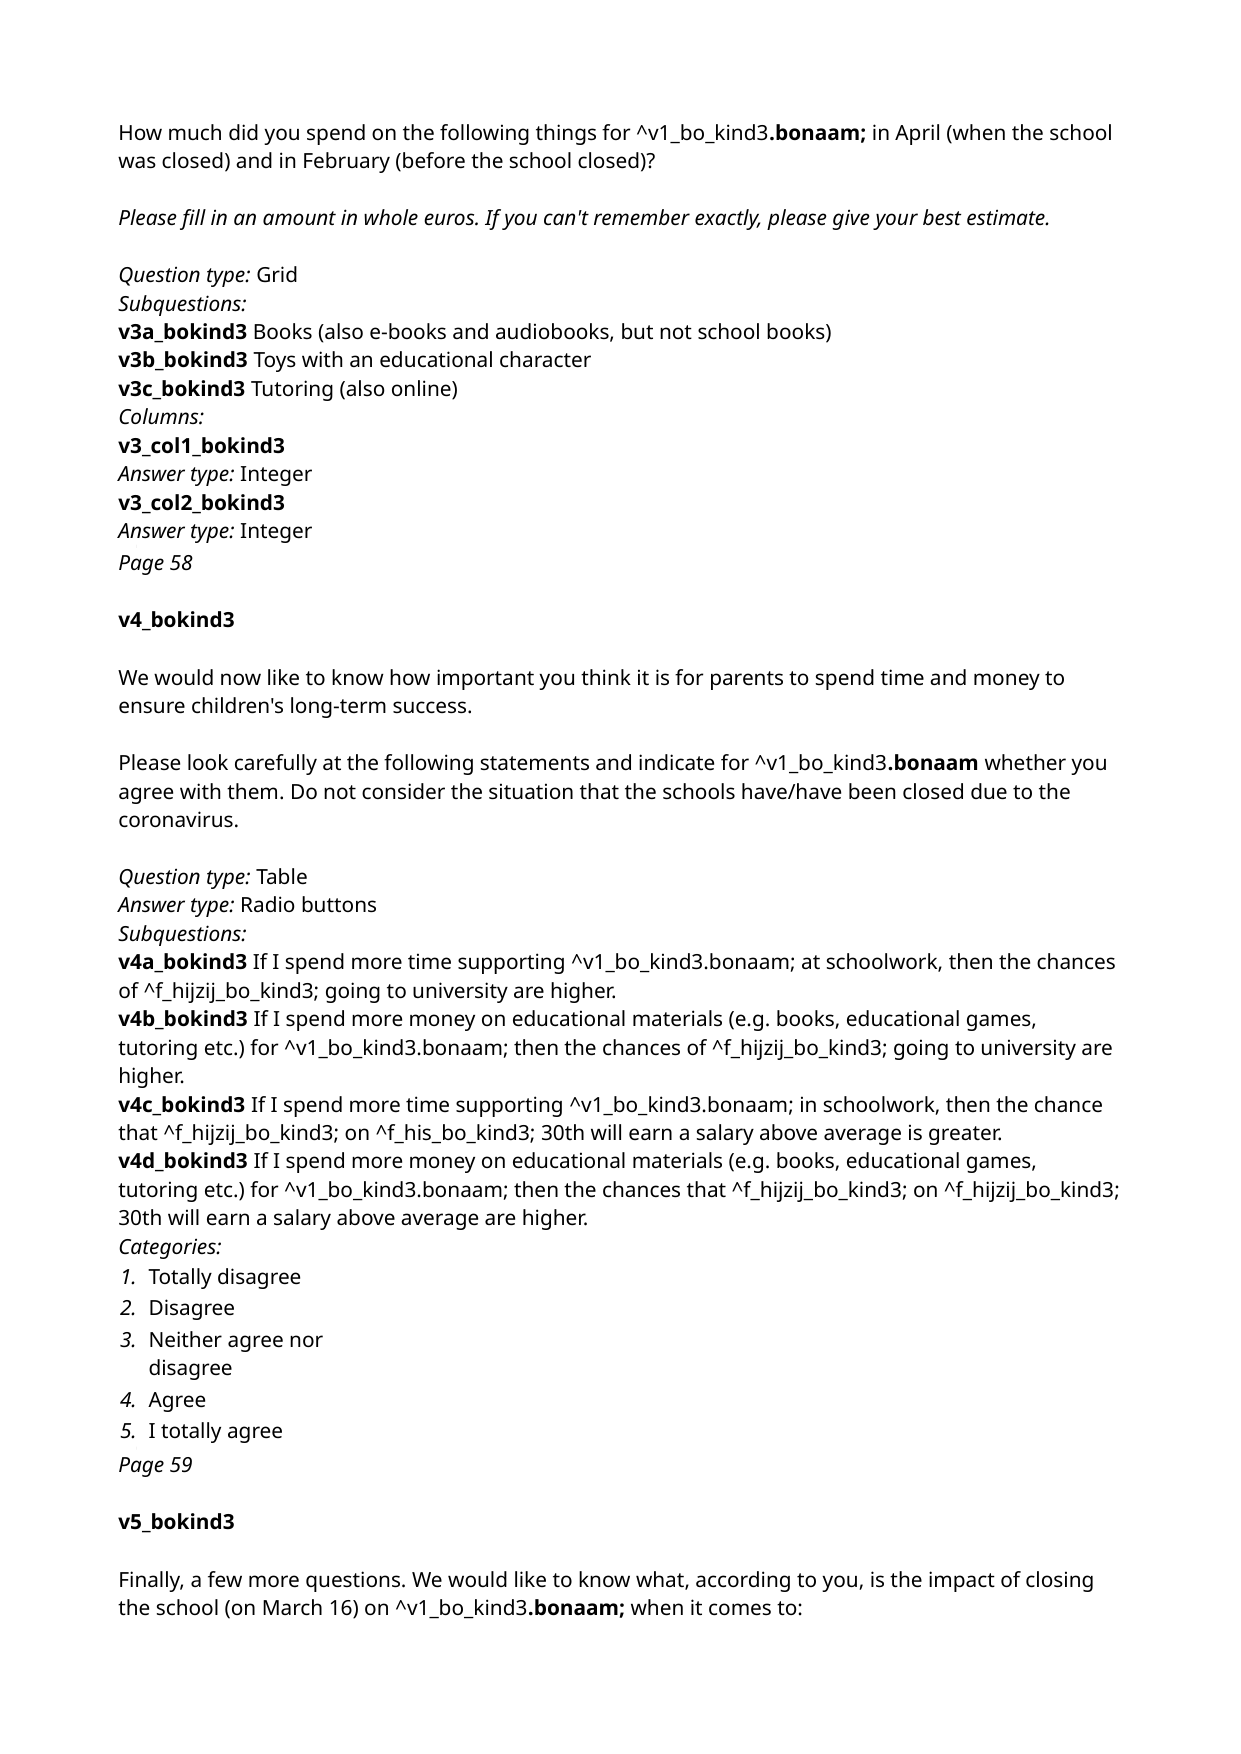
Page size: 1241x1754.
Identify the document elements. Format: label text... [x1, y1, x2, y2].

table_cell 3. [118, 1324, 147, 1383]
text Subquestions: v4a_bokind3 If I spend more time supporting ^v1_bo_kind3.bonaam; at schoolwork, then the chances of ^f_hijzij_bo_kind3; going to university are higher. v4b_bokind3 If I spend more money on educational materials (e.g. books, educational games, tutoring etc.) for ^v1_bo_kind3.bonaam; then the chances of ^f_hijzij_bo_kind3; going to university are higher. v4c_bokind3 If I spend more time supporting ^v1_bo_kind3.bonaam; in schoolwork, then the chance that ^f_hijzij_bo_kind3; on ^f_his_bo_kind3; 30th will earn a salary above average is greater. v4d_bokind3 If I spend more money on educational materials (e.g. books, educational games, tutoring etc.) for ^v1_bo_kind3.bonaam; then the chances that ^f_hijzij_bo_kind3; on ^f_hijzij_bo_kind3; 30th will earn a salary above average are higher. [118, 919, 1122, 1232]
table_cell I totally agree [147, 1415, 384, 1447]
table_cell Disagree [147, 1292, 384, 1323]
text Categories: [118, 1232, 1122, 1260]
text Finally, a few more questions. We would like to know what, according to you, is the impact of closing the school (on March 16) on ^v1_bo_kind3.bonaam; when it comes to: [118, 1565, 1122, 1622]
table_cell 2. [118, 1292, 147, 1323]
text v3_col2_bokind3 [118, 488, 1122, 516]
text Answer type: Integer [118, 459, 1122, 488]
table_cell 4. [118, 1384, 147, 1415]
table_header 1. [118, 1260, 147, 1292]
text Subquestions: v3a_bokind3 Books (also e-books and audiobooks, but not school books) v3b_bokind3 Toys with an educational character v3c_bokind3 Tutoring (also online) [118, 289, 1122, 402]
text Columns: v3_col1_bokind3 [118, 402, 1122, 459]
table_cell 5. [118, 1415, 147, 1447]
text Answer type: Integer [118, 516, 1122, 545]
table_cell Agree [147, 1384, 384, 1415]
text Question type: Grid [118, 260, 1122, 289]
text We would now like to know how important you think it is for parents to spend time and money to ensure children's long-term success. Please look carefully at the following statements and indicate for ^v1_bo_kind3.bonaam whether you agree with them. Do not consider the situation that the schools have/have been closed due to the coronavirus. [118, 663, 1122, 834]
text Page 59 [118, 1450, 1122, 1478]
subtitle v5_bokind3 [118, 1507, 1122, 1536]
text How much did you spend on the following things for ^v1_bo_kind3.bonaam; in April (when the school was closed) and in February (before the school closed)? Please fill in an amount in whole euros. If you can't remember exactly, please give your best estimate. [118, 118, 1122, 232]
text Question type: Table [118, 862, 1122, 891]
table_header Totally disagree [147, 1260, 384, 1292]
text Page 58 [118, 548, 1122, 576]
subtitle v4_bokind3 [118, 606, 1122, 634]
text Answer type: Radio buttons [118, 891, 1122, 919]
table_cell Neither agree nor disagree [147, 1324, 384, 1383]
